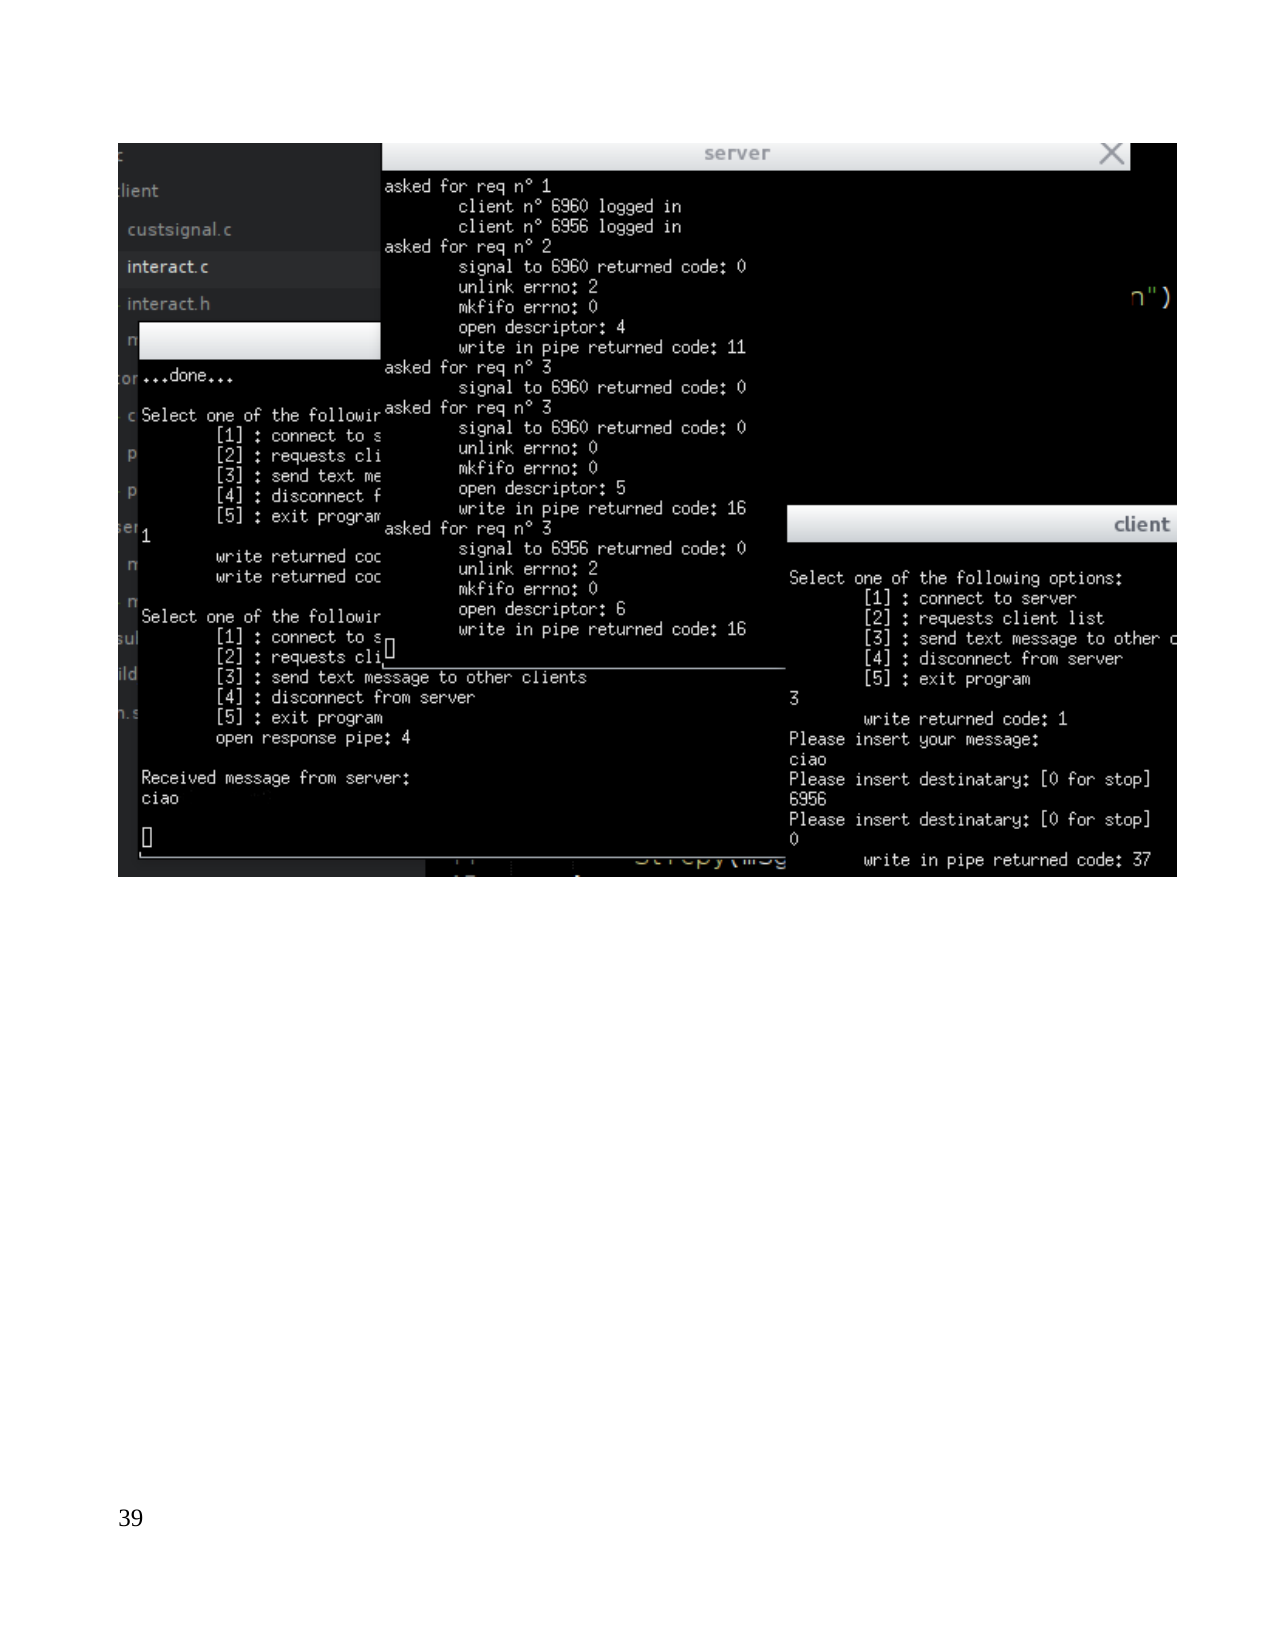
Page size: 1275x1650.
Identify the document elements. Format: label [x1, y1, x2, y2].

picture [118, 143, 1177, 877]
